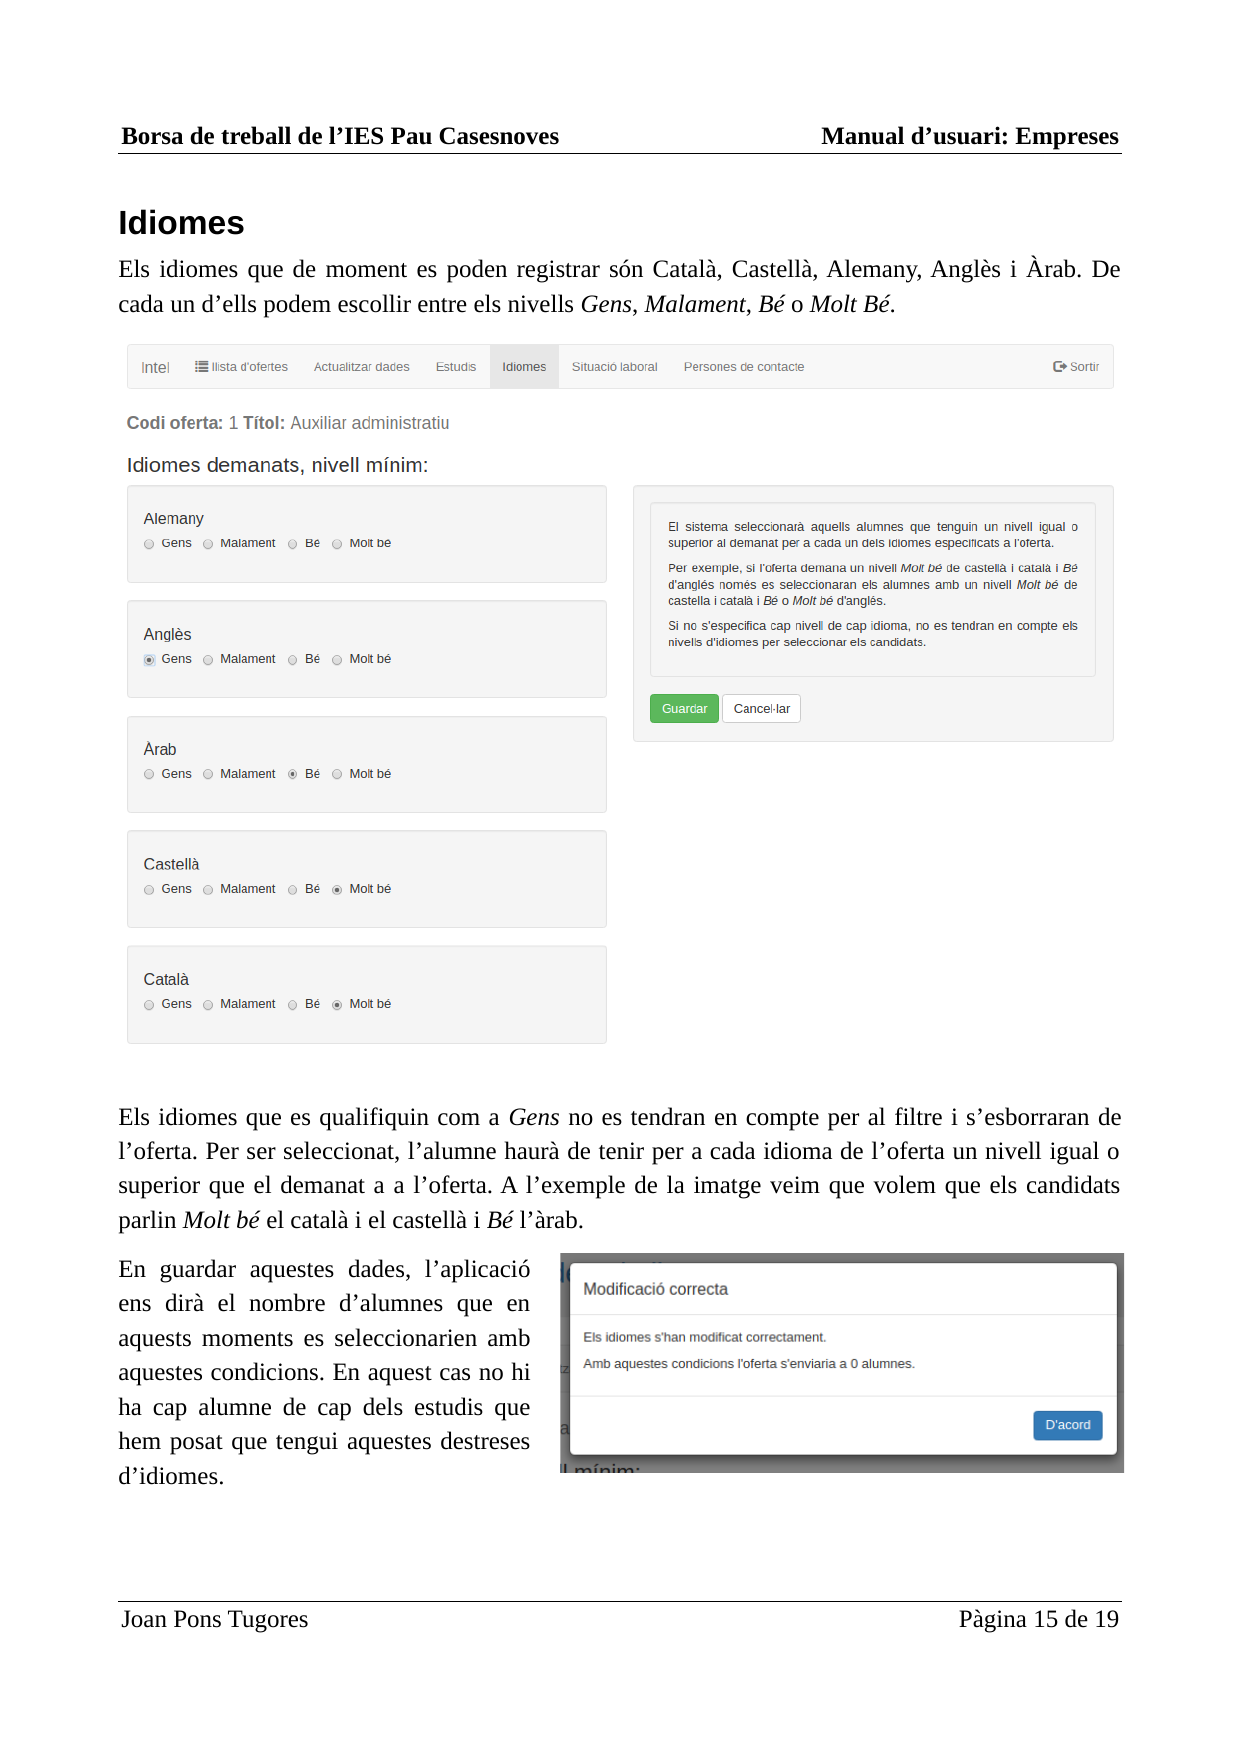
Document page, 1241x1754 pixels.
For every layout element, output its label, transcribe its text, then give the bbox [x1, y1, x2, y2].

text En guardar aquestes dades, l’aplicació ens dirà el nombre d’alumnes que en aquests moments es seleccionarien amb aquestes condicions. En aquest cas no hi ha cap alumne de cap dels estudis que hem posat que tengui aquestes destreses d’idiomes. [118, 1254, 1122, 1490]
picture [118, 337, 1123, 1047]
text Els idiomes que de moment es poden registrar són Català, Castellà, Alemany, Anglès i Àrab. De cada un d’ells podem escollir entre els nivells Gens, Malament, Bé o Molt Bé. [118, 254, 1122, 317]
picture [560, 1253, 1125, 1473]
text Els idiomes que es qualifiquin com a Gens no es tendran en compte per al filtre i s’esborraran de l’oferta. Per ser seleccionat, l’alumne haurà de tenir per a cada idioma de l’oferta un nivell igual o superior que el demanat a a l’oferta. A l’exemple de la imatge veim que volem que els candidats parlin Molt bé el català i el castellà i Bé l’àrab. [118, 1102, 1122, 1234]
subtitle Idiomes [118, 203, 1122, 242]
